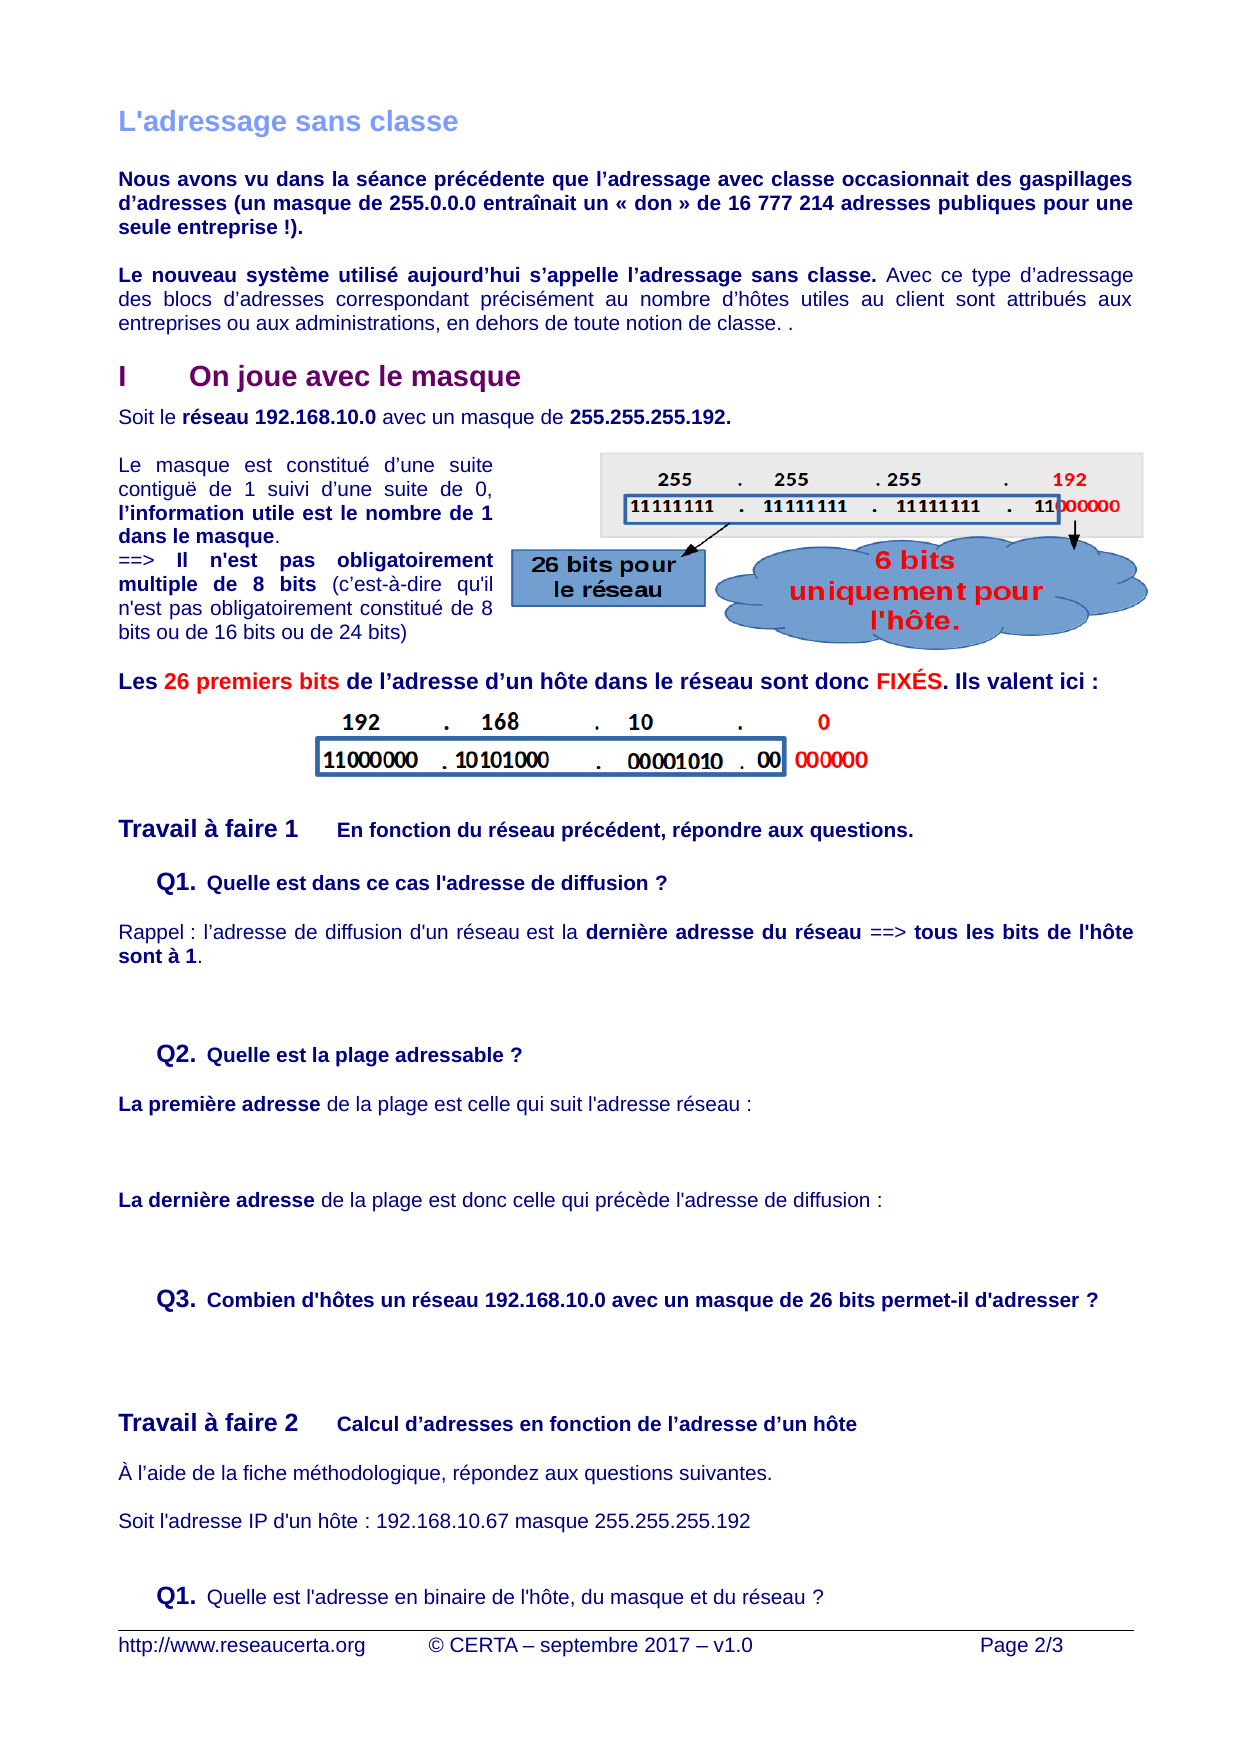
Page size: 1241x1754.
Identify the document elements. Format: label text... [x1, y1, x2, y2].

text La dernière adresse de la plage est donc celle qui précède l'adresse de diffusion : [118, 1188, 1134, 1212]
text Nous avons vu dans la séance précédente que l’adressage avec classe occasionnait des gaspillages d’adresses (un masque de 255.0.0.0 entraînait un « don » de 16 777 214 adresses publiques pour une seule entreprise !). [118, 167, 1134, 239]
text Soit le réseau 192.168.10.0 avec un masque de 255.255.255.192. [118, 404, 1134, 428]
list Combien d'hôtes un réseau 192.168.10.0 avec un masque de 26 bits permet-il d'adresser ? [156, 1284, 1134, 1313]
list Quelle est dans ce cas l'adresse de diffusion ? [156, 867, 1134, 896]
text Rappel : l’adresse de diffusion d'un réseau est la dernière adresse du réseau ==> tous les bits de l'hôte sont à 1. [118, 920, 1134, 968]
text La première adresse de la plage est celle qui suit l'adresse réseau : [118, 1092, 1134, 1116]
text Le masque est constitué d’une suite contiguë de 1 suivi d’une suite de 0, l’information utile est le nombre de 1 dans le masque. [118, 452, 493, 548]
list Calcul d’adresses en fonction de l’adresse d’un hôte [118, 1408, 1134, 1437]
subtitle On joue avec le masque [118, 358, 1134, 392]
text Soit l'adresse IP d'un hôte : 192.168.10.67 masque 255.255.255.192 [118, 1509, 1134, 1533]
text ==> Il n'est pas obligatoirement multiple de 8 bits (c’est-à-dire qu'il n'est pas obligatoirement constitué de 8 bits ou de 16 bits ou de 24 bits) [118, 548, 493, 644]
list Quelle est l'adresse en binaire de l'hôte, du masque et du réseau ? [156, 1581, 1134, 1610]
list En fonction du réseau précédent, répondre aux questions. [118, 814, 1134, 843]
subtitle L'adressage sans classe [118, 104, 1134, 138]
text Les 26 premiers bits de l’adresse d’un hôte dans le réseau sont donc FIXÉS. Ils valent ici : [118, 668, 1134, 694]
text À l’aide de la fiche méthodologique, répondez aux questions suivantes. [118, 1461, 1134, 1485]
text Le nouveau système utilisé aujourd’hui s’appelle l’adressage sans classe. Avec ce type d’adressage des blocs d’adresses correspondant précisément au nombre d’hôtes utiles au client sont attribués aux entreprises ou aux administrations, en dehors de toute notion de classe. . [118, 263, 1134, 334]
list Quelle est la plage adressable ? [156, 1039, 1134, 1068]
